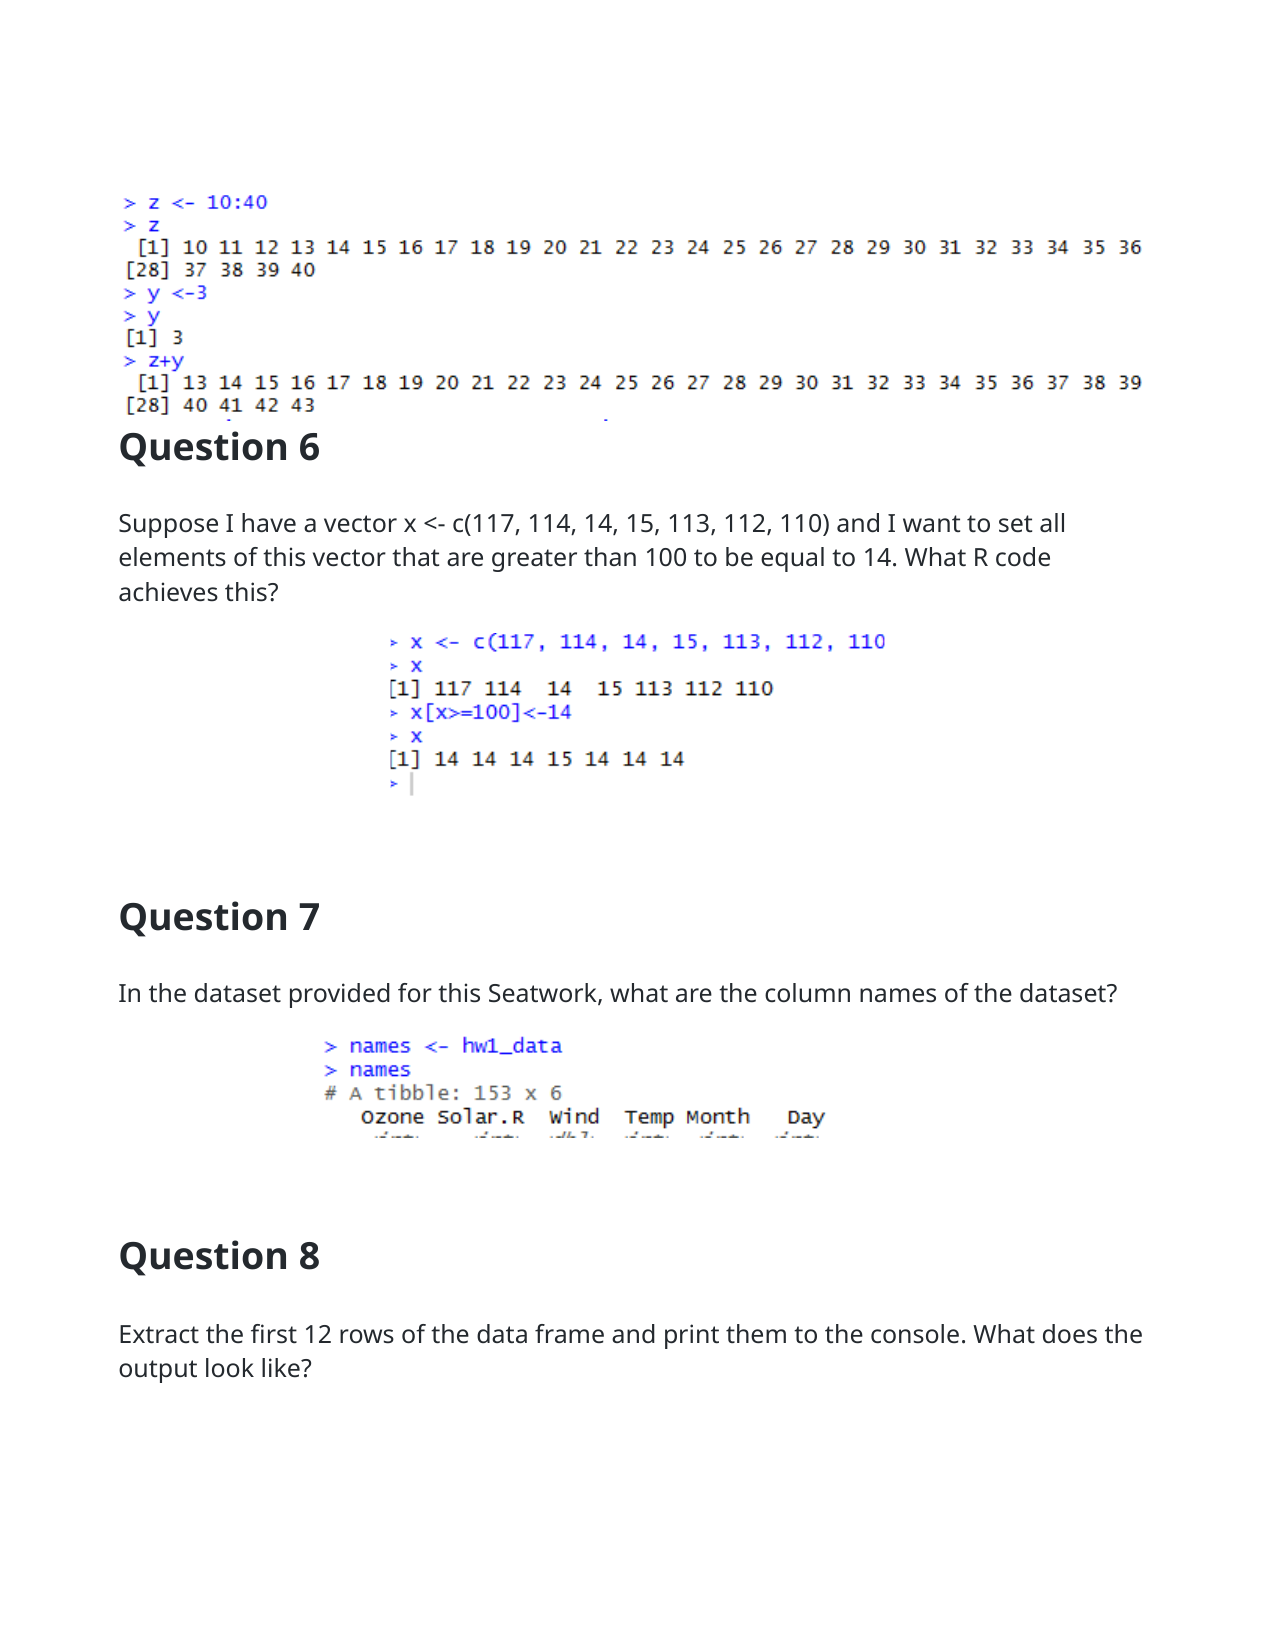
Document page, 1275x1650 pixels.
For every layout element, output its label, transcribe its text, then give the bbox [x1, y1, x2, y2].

text Extract the first 12 rows of the data frame and print them to the console. What does the output look like? [118, 1316, 1157, 1384]
subtitle Question 7 [118, 890, 1157, 949]
subtitle Question 6 [118, 421, 1157, 480]
picture [118, 194, 1157, 421]
subtitle Question 8 [118, 1229, 1157, 1290]
picture [320, 1034, 955, 1138]
text Suppose I have a vector x <- c(117, 114, 14, 15, 113, 112, 110) and I want to set all elements of this vector that are greater than 100 to be equal to 14. What R code achieves this? [118, 506, 1157, 608]
text In the dataset provided for this Seatwork, what are the column names of the dataset? [118, 976, 1157, 1009]
picture [390, 633, 885, 799]
